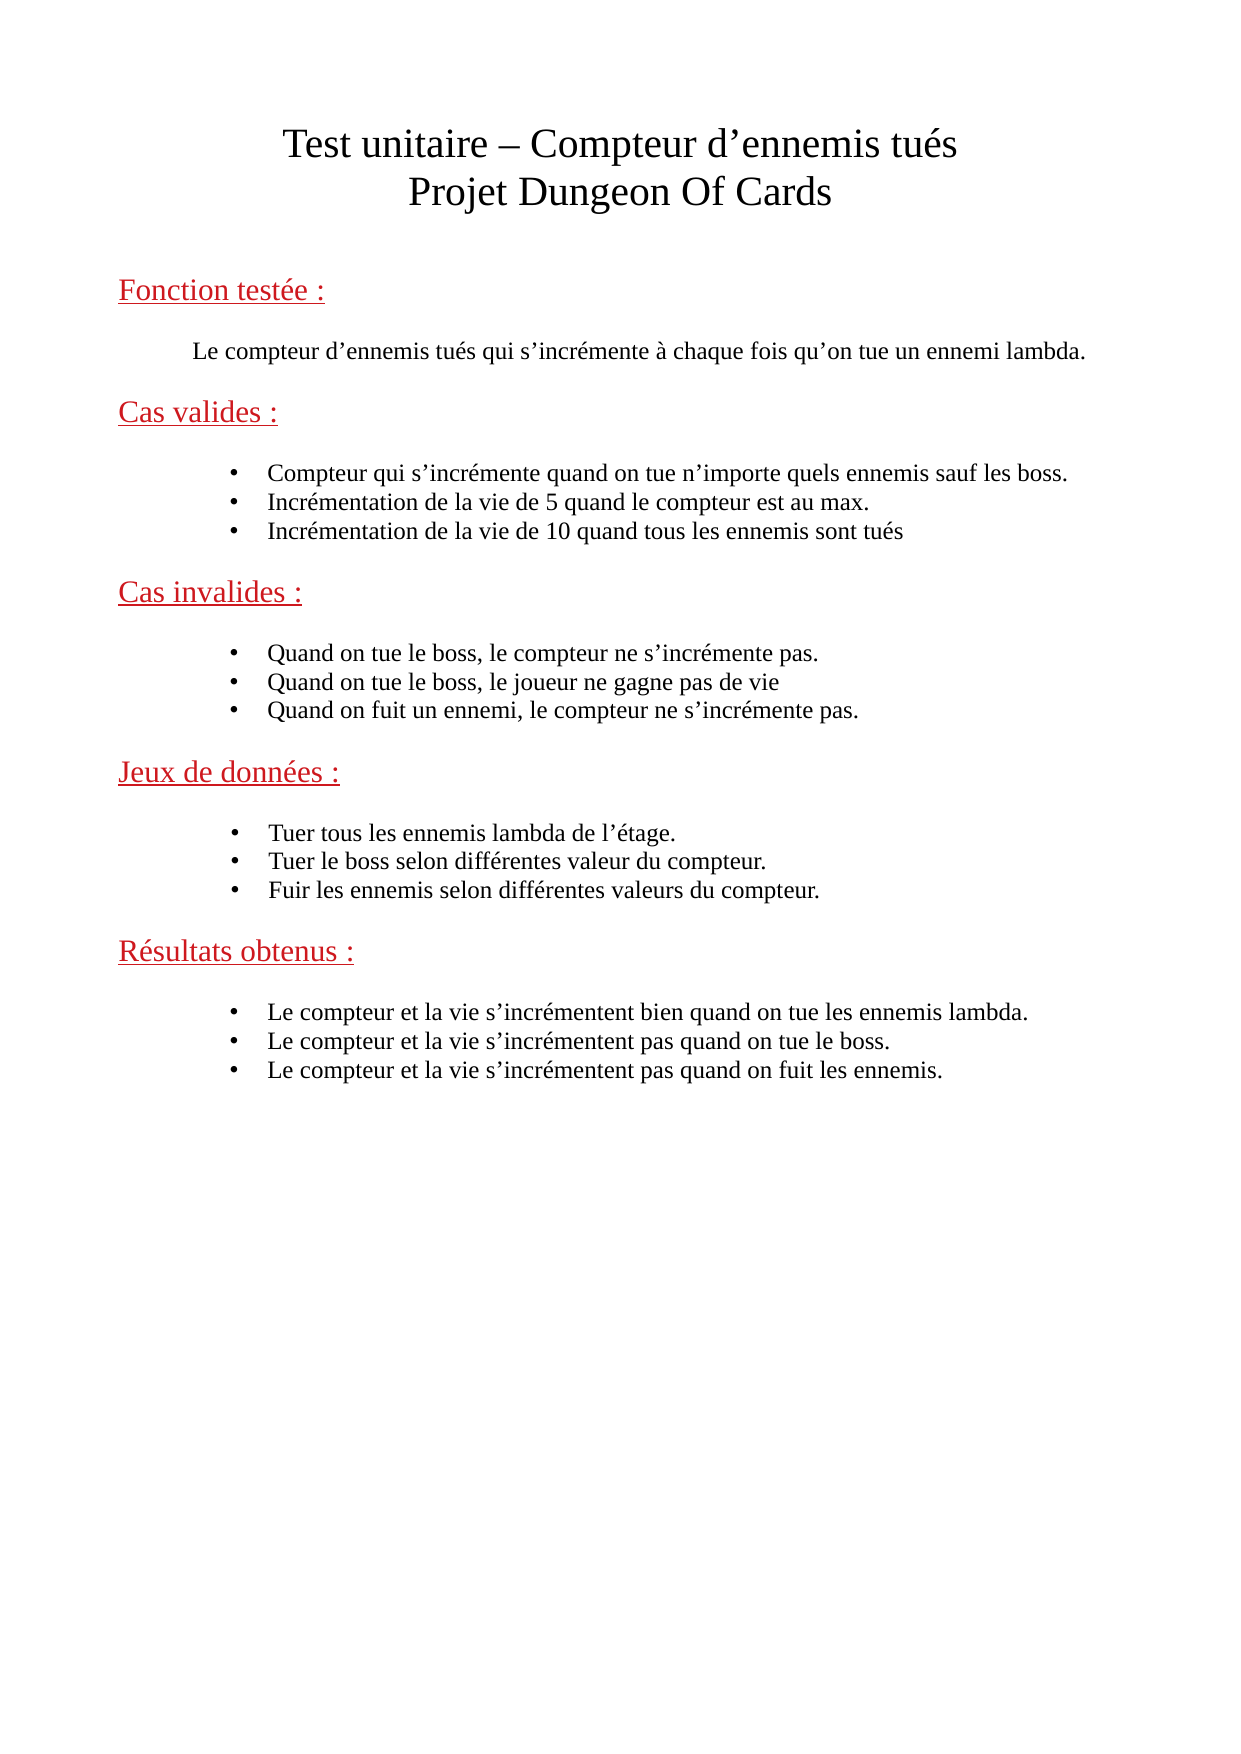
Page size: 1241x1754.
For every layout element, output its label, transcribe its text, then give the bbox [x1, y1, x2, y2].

text Cas valides : [118, 394, 1122, 429]
list Incrémentation de la vie de 5 quand le compteur est au max. [229, 487, 1122, 516]
list Incrémentation de la vie de 10 quand tous les ennemis sont tués [229, 516, 1122, 544]
list Tuer tous les ennemis lambda de l’étage. [231, 818, 1122, 846]
list Quand on tue le boss, le compteur ne s’incrémente pas. [229, 638, 1122, 667]
text Jeux de données : [118, 753, 1122, 789]
list Le compteur et la vie s’incrémentent pas quand on tue le boss. [229, 1026, 1122, 1055]
text Projet Dungeon Of Cards [118, 166, 1122, 214]
list Compteur qui s’incrémente quand on tue n’importe quels ennemis sauf les boss. [229, 458, 1122, 487]
text Fonction testée : [118, 271, 1122, 307]
list Tuer le boss selon différentes valeur du compteur. [231, 846, 1122, 875]
list Le compteur et la vie s’incrémentent pas quand on fuit les ennemis. [229, 1055, 1122, 1084]
text Test unitaire – Compteur d’ennemis tués [118, 118, 1122, 166]
text Cas invalides : [118, 573, 1122, 609]
list Quand on fuit un ennemi, le compteur ne s’incrémente pas. [229, 696, 1122, 724]
list Fuir les ennemis selon différentes valeurs du compteur. [231, 875, 1122, 904]
text Résultats obtenus : [118, 933, 1122, 969]
list Quand on tue le boss, le joueur ne gagne pas de vie [229, 667, 1122, 696]
text Le compteur d’ennemis tués qui s’incrémente à chaque fois qu’on tue un ennemi lambda. [118, 336, 1122, 365]
list Le compteur et la vie s’incrémentent bien quand on tue les ennemis lambda. [229, 997, 1122, 1026]
